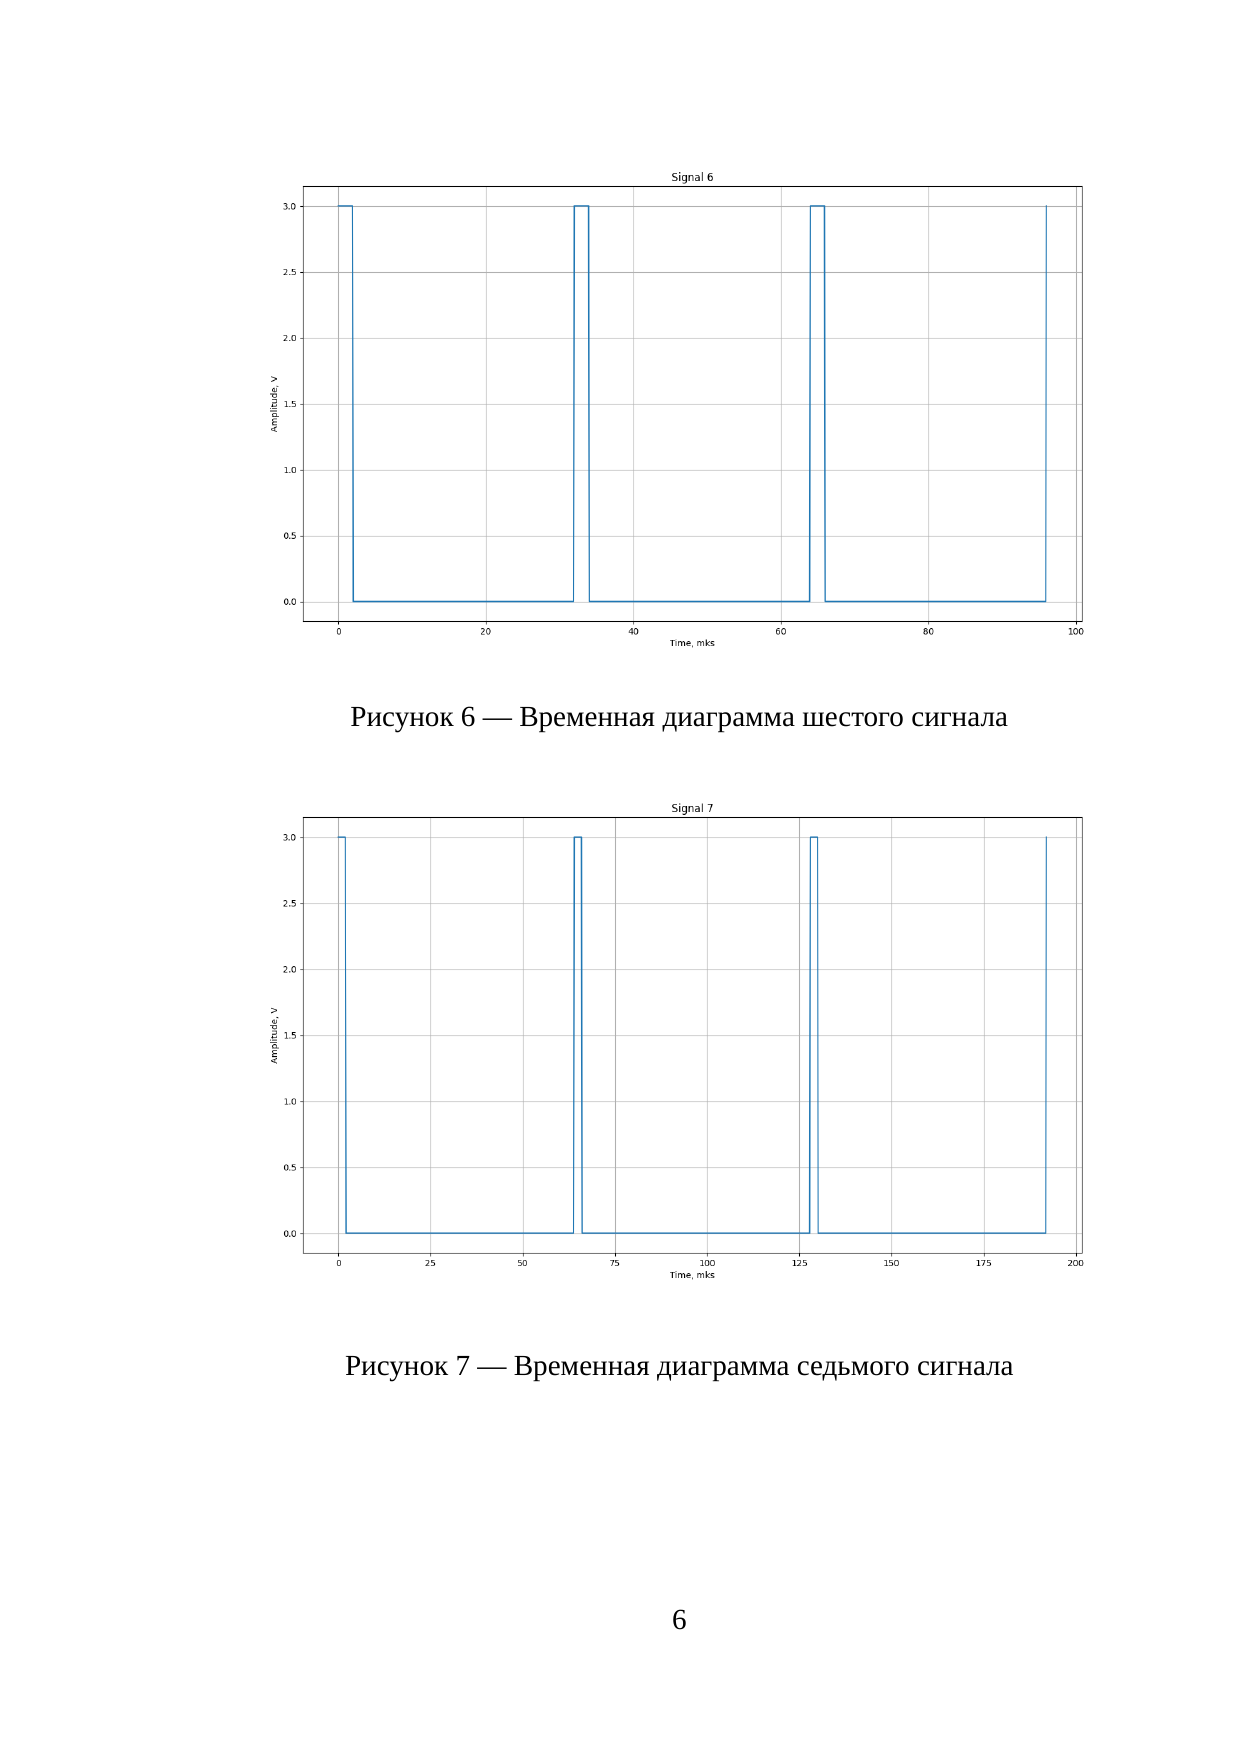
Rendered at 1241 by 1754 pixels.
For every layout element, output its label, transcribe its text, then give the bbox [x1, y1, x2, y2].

picture [177, 118, 1182, 683]
picture [177, 750, 1182, 1315]
text Рисунок 7 — Временная диаграмма седьмого сигнала [177, 1315, 1181, 1382]
text Рисунок 6 — Временная диаграмма шестого сигнала [177, 683, 1181, 733]
